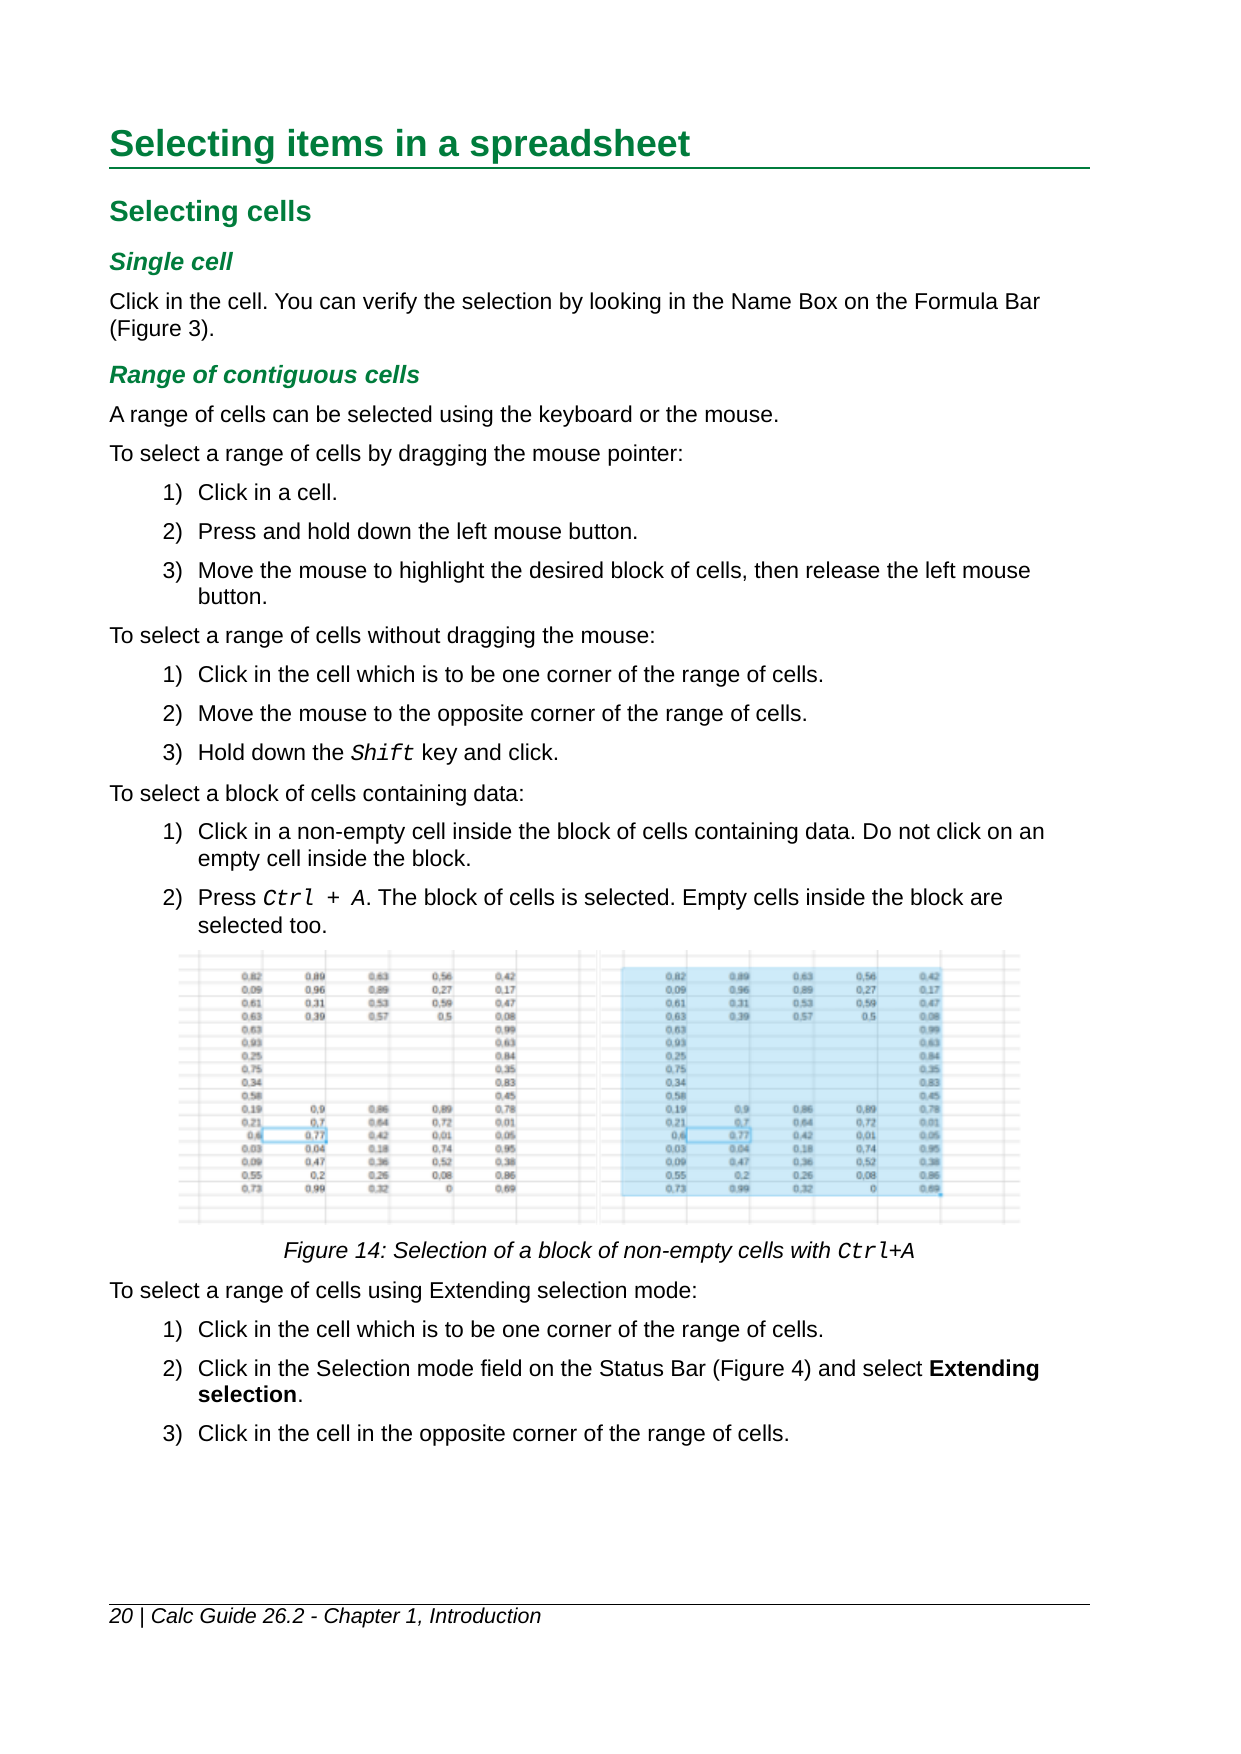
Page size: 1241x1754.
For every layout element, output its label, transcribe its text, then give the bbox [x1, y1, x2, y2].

subtitle Range of contiguous cells [109, 360, 1090, 389]
subtitle Single cell [109, 247, 1090, 276]
subtitle Selecting items in a spreadsheet [109, 121, 1090, 167]
list Click in the cell which is to be one corner of the range of cells. [183, 661, 1090, 687]
text A range of cells can be selected using the keyboard or the mouse. [109, 401, 1090, 428]
text Figure 14: Selection of a block of non-empty cells with Ctrl+A [178, 1237, 1021, 1265]
list Click in the Selection mode field on the Status Bar (Figure 4) and select Extending selection. [183, 1355, 1090, 1408]
list Press and hold down the left mouse button. [183, 518, 1090, 544]
list Press Ctrl + A. The block of cells is selected. Empty cells inside the block are selected too. [183, 883, 1090, 938]
list Click in the cell which is to be one corner of the range of cells. [183, 1316, 1090, 1342]
text Click in the cell. You can verify the selection by looking in the Name Box on the Formula Bar (Figure 3). [109, 288, 1090, 341]
picture [178, 950, 1021, 1225]
list To select a range of cells without dragging the mouse: [109, 622, 1090, 648]
list Hold down the Shift key and click. [183, 739, 1090, 767]
subtitle Selecting cells [109, 194, 1090, 227]
list To select a range of cells by dragging the mouse pointer: [109, 440, 1090, 467]
list Click in the cell in the opposite corner of the range of cells. [183, 1420, 1090, 1447]
list To select a range of cells using Extending selection mode: [109, 1277, 1090, 1304]
list Click in a non-empty cell inside the block of cells containing data. Do not click on an empty cell inside the block. [183, 818, 1090, 871]
list Click in a cell. [183, 479, 1090, 506]
list To select a block of cells containing data: [109, 779, 1090, 806]
list Move the mouse to the opposite corner of the range of cells. [183, 700, 1090, 726]
list Move the mouse to highlight the desired block of cells, then release the left mouse button. [183, 557, 1090, 609]
